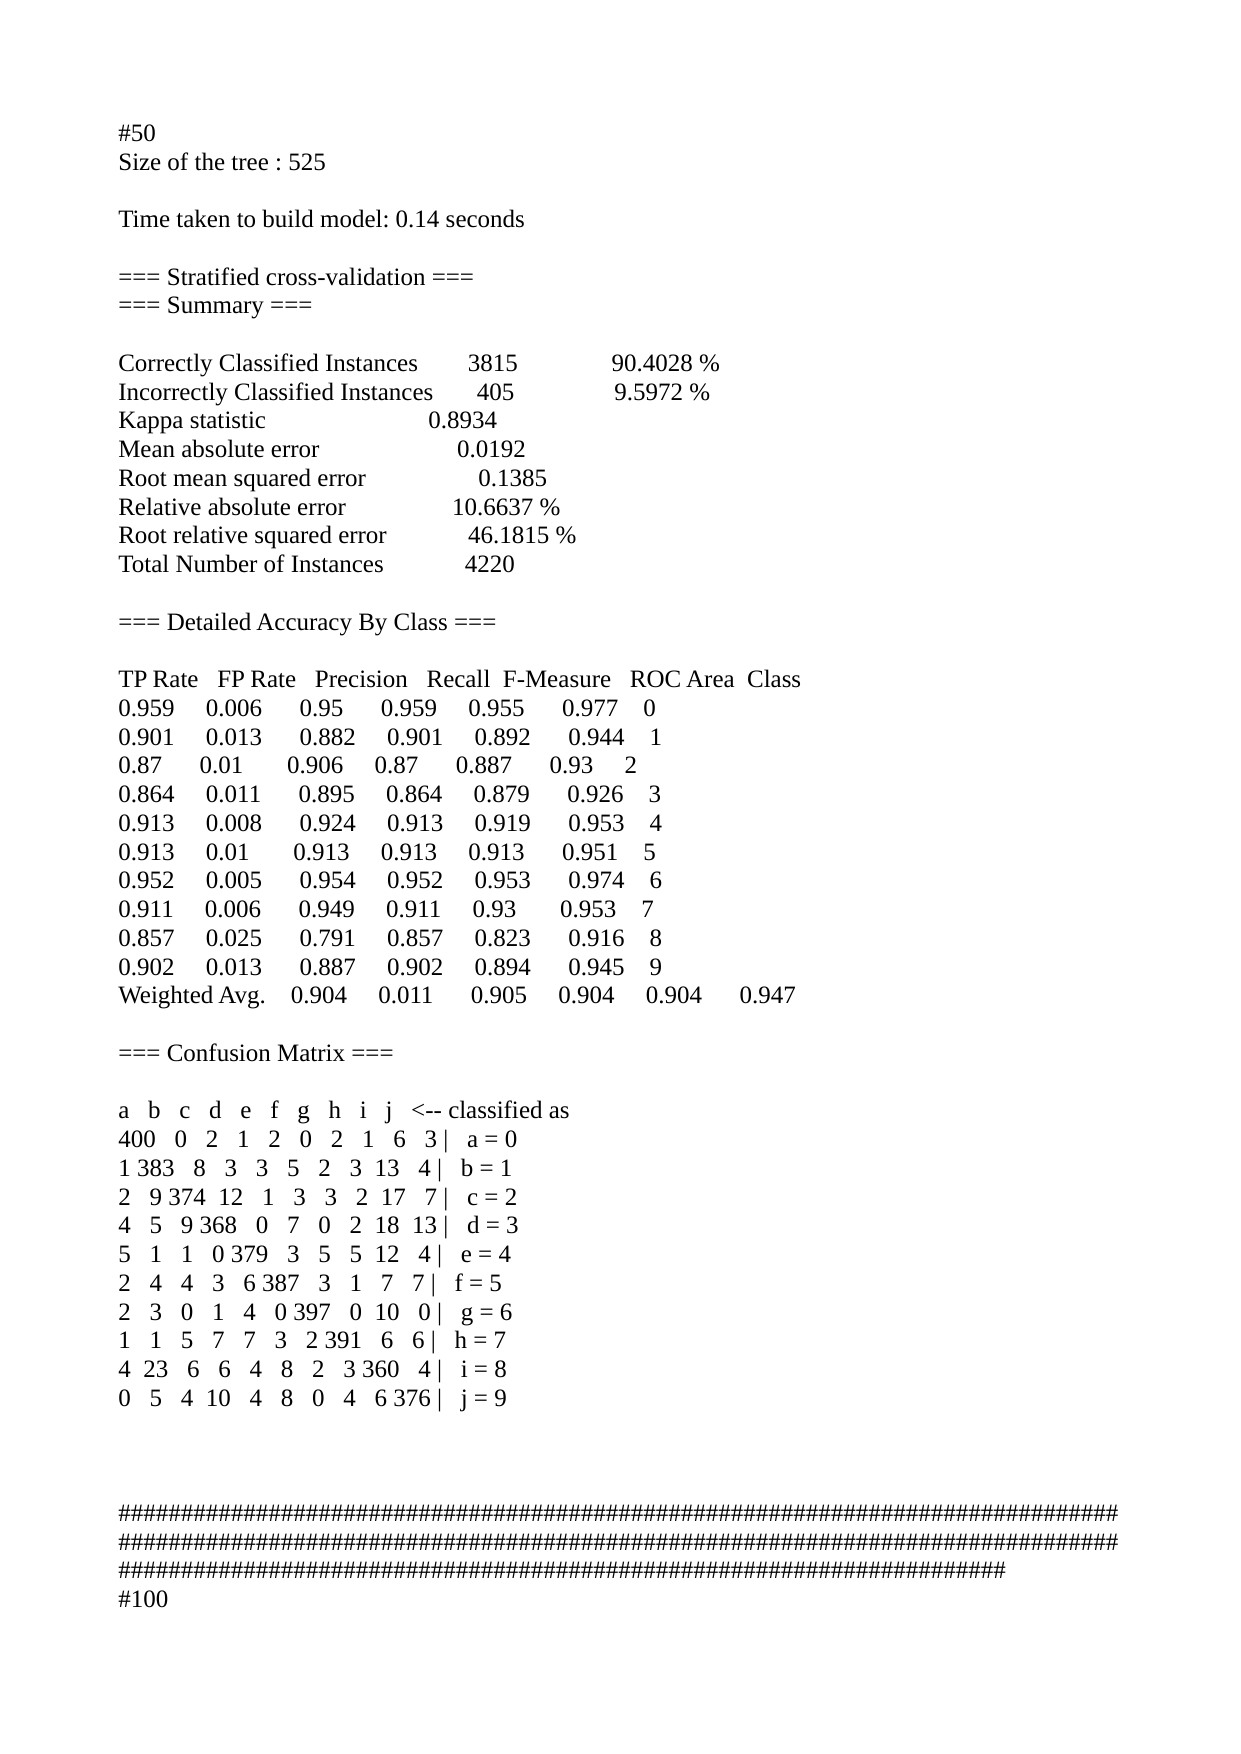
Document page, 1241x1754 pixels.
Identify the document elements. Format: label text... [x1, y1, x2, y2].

text 1 383 8 3 3 5 2 3 13 4 | b = 1 [118, 1153, 1122, 1182]
text 2 3 0 1 4 0 397 0 10 0 | g = 6 [118, 1297, 1122, 1326]
text Time taken to build model: 0.14 seconds [118, 204, 1122, 233]
text 5 1 1 0 379 3 5 5 12 4 | e = 4 [118, 1239, 1122, 1268]
text 400 0 2 1 2 0 2 1 6 3 | a = 0 [118, 1124, 1122, 1153]
text 0.911 0.006 0.949 0.911 0.93 0.953 7 [118, 894, 1122, 923]
text 2 9 374 12 1 3 3 2 17 7 | c = 2 [118, 1182, 1122, 1211]
text Mean absolute error 0.0192 [118, 434, 1122, 463]
text 0.913 0.01 0.913 0.913 0.913 0.951 5 [118, 837, 1122, 866]
text Kappa statistic 0.8934 [118, 406, 1122, 434]
text 4 5 9 368 0 7 0 2 18 13 | d = 3 [118, 1211, 1122, 1239]
text 2 4 4 3 6 387 3 1 7 7 | f = 5 [118, 1268, 1122, 1297]
text 0.864 0.011 0.895 0.864 0.879 0.926 3 [118, 779, 1122, 808]
text 0 5 4 10 4 8 0 4 6 376 | j = 9 [118, 1383, 1122, 1412]
text #100 [118, 1584, 1122, 1613]
text Root relative squared error 46.1815 % [118, 521, 1122, 549]
text 0.952 0.005 0.954 0.952 0.953 0.974 6 [118, 866, 1122, 894]
text Correctly Classified Instances 3815 90.4028 % [118, 348, 1122, 377]
text Root mean squared error 0.1385 [118, 463, 1122, 492]
text 1 1 5 7 7 3 2 391 6 6 | h = 7 [118, 1326, 1122, 1354]
text === Stratified cross-validation === [118, 262, 1122, 291]
text 0.857 0.025 0.791 0.857 0.823 0.916 8 [118, 923, 1122, 952]
text Weighted Avg. 0.904 0.011 0.905 0.904 0.904 0.947 [118, 981, 1122, 1009]
text === Detailed Accuracy By Class === [118, 607, 1122, 636]
text 0.901 0.013 0.882 0.901 0.892 0.944 1 [118, 722, 1122, 751]
text Incorrectly Classified Instances 405 9.5972 % [118, 377, 1122, 406]
text 0.87 0.01 0.906 0.87 0.887 0.93 2 [118, 751, 1122, 779]
text Relative absolute error 10.6637 % [118, 492, 1122, 521]
text Total Number of Instances 4220 [118, 549, 1122, 578]
text 0.959 0.006 0.95 0.959 0.955 0.977 0 [118, 693, 1122, 722]
text TP Rate FP Rate Precision Recall F-Measure ROC Area Class [118, 664, 1122, 693]
text 0.902 0.013 0.887 0.902 0.894 0.945 9 [118, 952, 1122, 981]
text ####################################################################################################################################################################################################################################### [118, 1498, 1122, 1584]
text Size of the tree : 525 [118, 147, 1122, 176]
text a b c d e f g h i j <-- classified as [118, 1096, 1122, 1124]
text 0.913 0.008 0.924 0.913 0.919 0.953 4 [118, 808, 1122, 837]
text === Summary === [118, 291, 1122, 319]
text #50 [118, 118, 1122, 147]
text === Confusion Matrix === [118, 1038, 1122, 1067]
text 4 23 6 6 4 8 2 3 360 4 | i = 8 [118, 1354, 1122, 1383]
